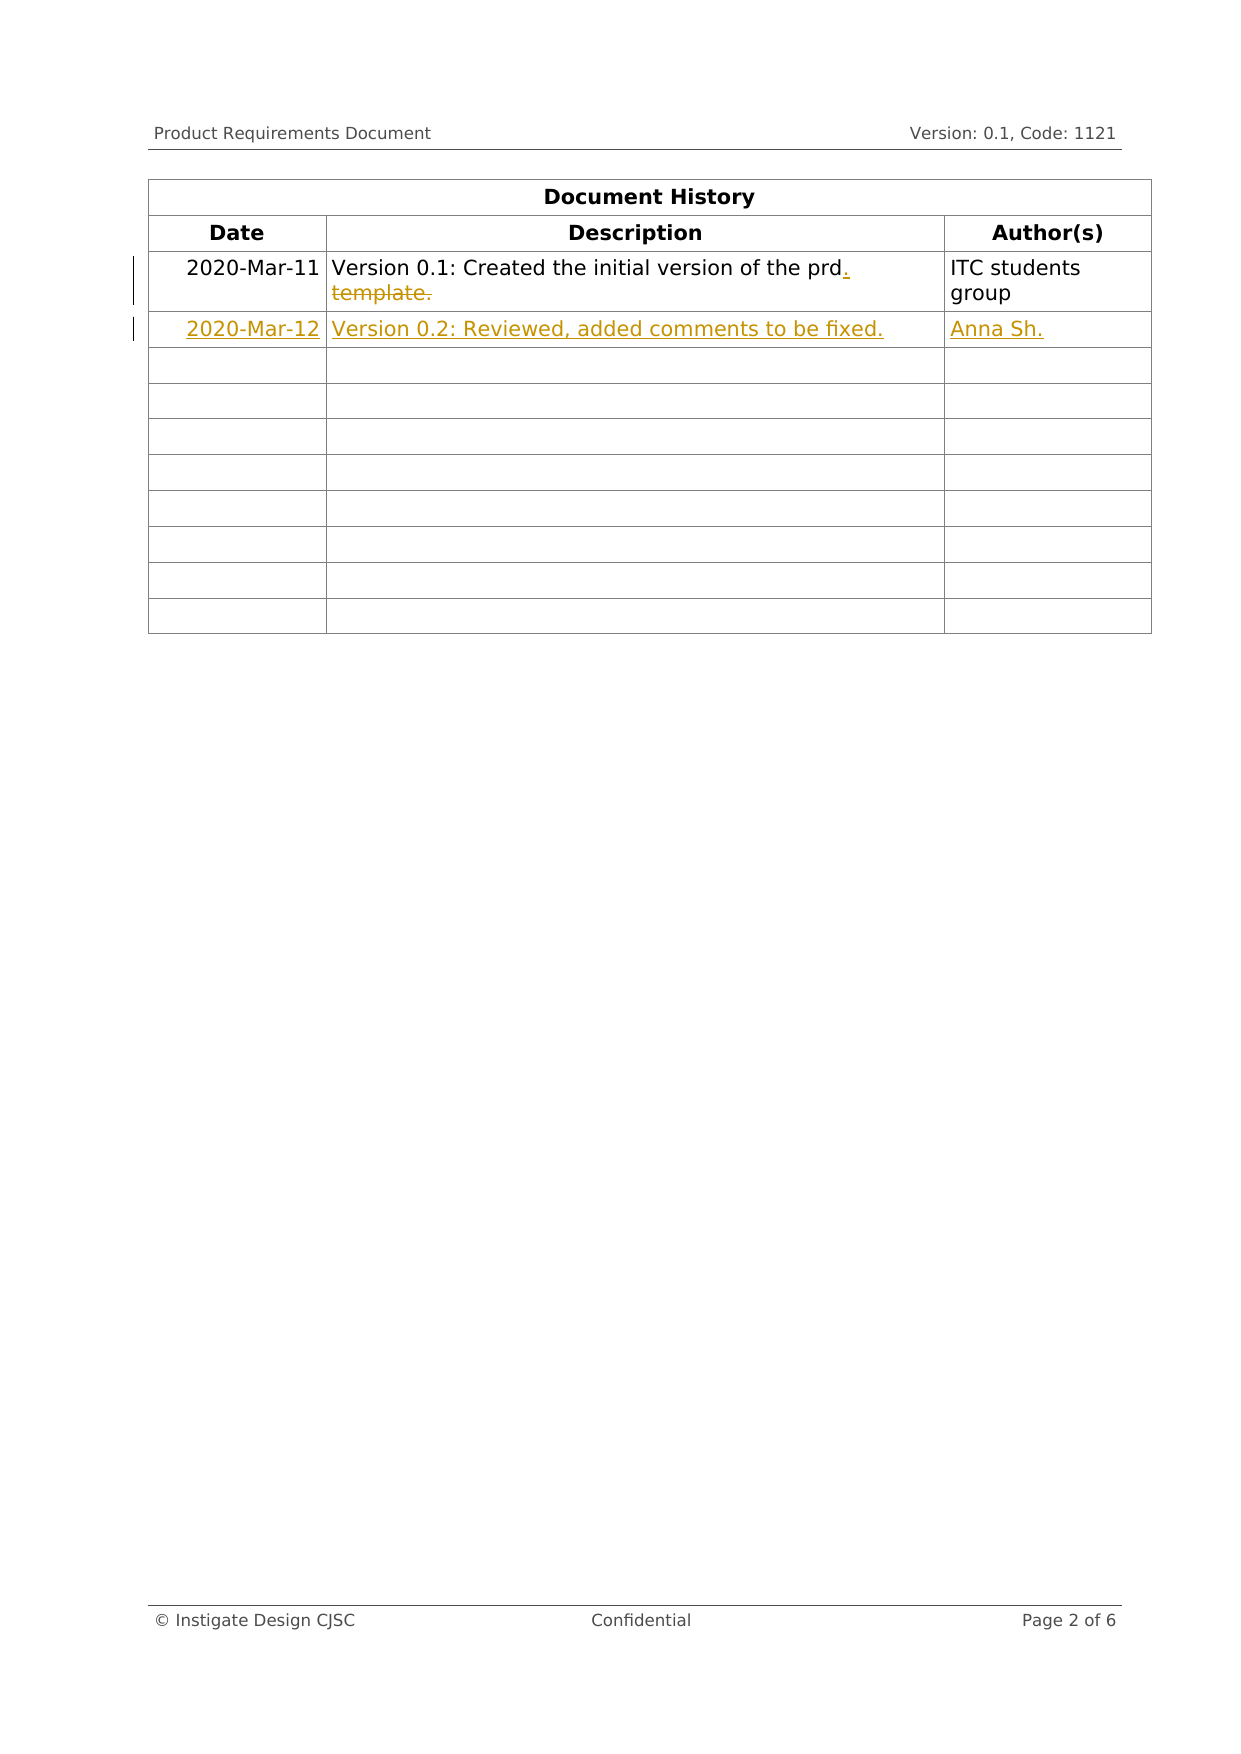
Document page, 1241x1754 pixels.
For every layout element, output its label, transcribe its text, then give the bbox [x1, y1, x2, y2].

table_cell [327, 599, 944, 633]
table_cell [945, 563, 1151, 597]
table_cell [327, 527, 944, 562]
table_cell [327, 384, 944, 418]
table_cell Description [327, 216, 944, 251]
table_cell [327, 455, 944, 490]
table_cell [149, 527, 326, 562]
table_cell [945, 419, 1151, 454]
table_cell Version 0.1: Created the initial version of the prd. [327, 252, 944, 311]
table_cell [327, 563, 944, 597]
table_cell [327, 419, 944, 454]
table_cell Version 0.2: Reviewed, added comments to be fixed. [327, 312, 944, 347]
table_cell [149, 563, 326, 597]
table_cell [945, 599, 1151, 633]
table_cell [945, 491, 1151, 526]
table_cell [149, 599, 326, 633]
table_cell [945, 527, 1151, 562]
table_cell 2020-Mar-11 [149, 252, 326, 311]
table_cell [149, 348, 326, 382]
table_cell Anna Sh. [945, 312, 1151, 347]
table_cell [327, 348, 944, 382]
table_cell Author(s) [945, 216, 1151, 251]
table_cell [149, 491, 326, 526]
table_cell 2020-Mar-12 [149, 312, 326, 347]
table_cell [945, 384, 1151, 418]
table_cell [149, 419, 326, 454]
table_cell Date [149, 216, 326, 251]
table_cell [149, 455, 326, 490]
table_cell [327, 491, 944, 526]
table_cell [945, 455, 1151, 490]
table_cell ITC students group [945, 252, 1151, 311]
table_cell [149, 384, 326, 418]
table_header Document History [149, 180, 1151, 215]
table_cell [945, 348, 1151, 382]
